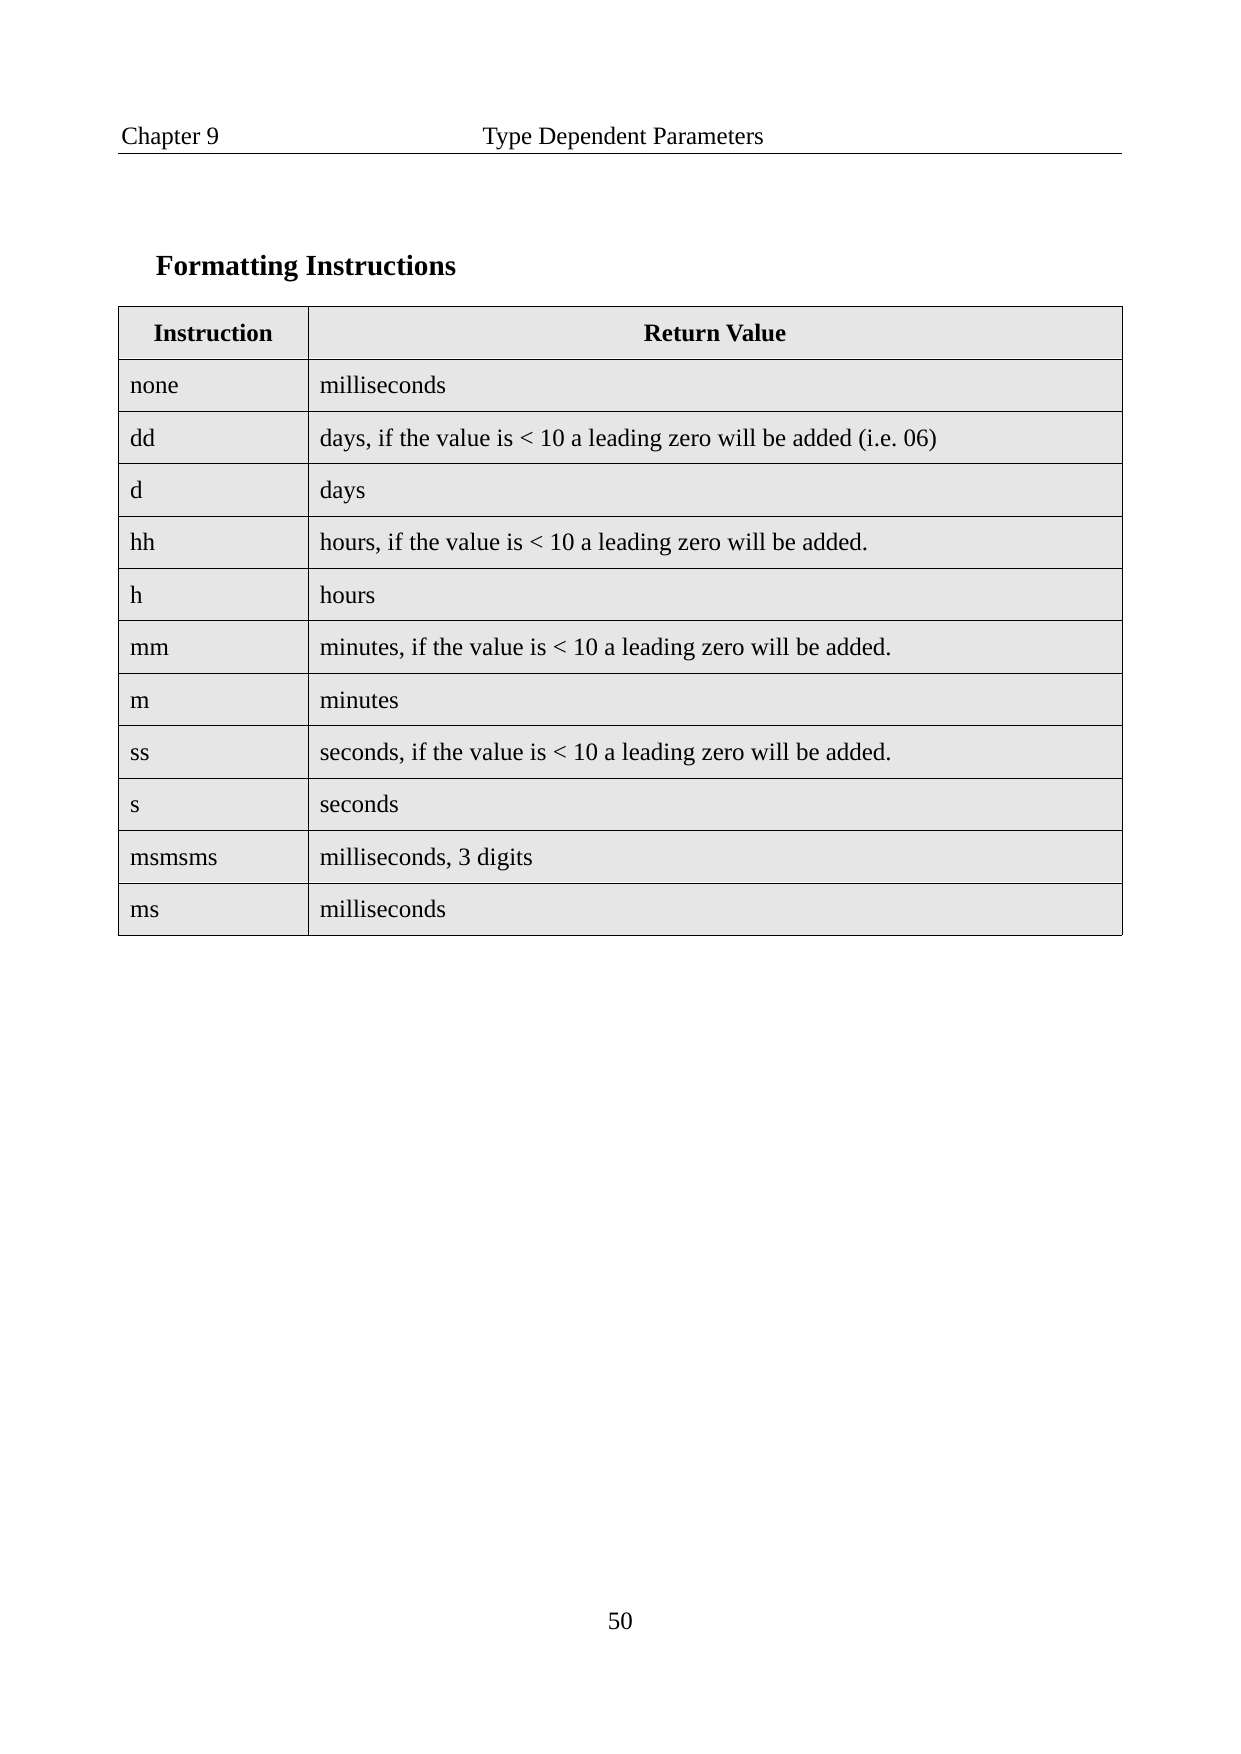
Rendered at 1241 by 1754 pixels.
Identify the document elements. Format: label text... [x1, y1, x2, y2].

table_header Instruction [119, 307, 308, 358]
table_cell s [119, 779, 308, 830]
table_cell mm [119, 621, 308, 673]
table_cell seconds [309, 779, 1122, 830]
table_cell days, if the value is < 10 a leading zero will be added (i.e. 06) [309, 412, 1122, 463]
table_cell hours [309, 569, 1122, 620]
table_cell milliseconds [309, 360, 1122, 411]
table_cell minutes [309, 674, 1122, 725]
table_cell minutes, if the value is < 10 a leading zero will be added. [309, 621, 1122, 673]
table_cell milliseconds, 3 digits [309, 831, 1122, 882]
table_cell dd [119, 412, 308, 463]
subtitle Formatting Instructions [156, 248, 1122, 282]
table_cell h [119, 569, 308, 620]
table_cell milliseconds [309, 884, 1122, 935]
table_cell msmsms [119, 831, 308, 882]
table_cell d [119, 464, 308, 516]
table_cell hours, if the value is < 10 a leading zero will be added. [309, 517, 1122, 568]
table_cell m [119, 674, 308, 725]
table_cell ms [119, 884, 308, 935]
table_cell none [119, 360, 308, 411]
table_cell days [309, 464, 1122, 516]
table_cell hh [119, 517, 308, 568]
table_cell ss [119, 726, 308, 778]
table_cell seconds, if the value is < 10 a leading zero will be added. [309, 726, 1122, 778]
table_header Return Value [309, 307, 1122, 358]
